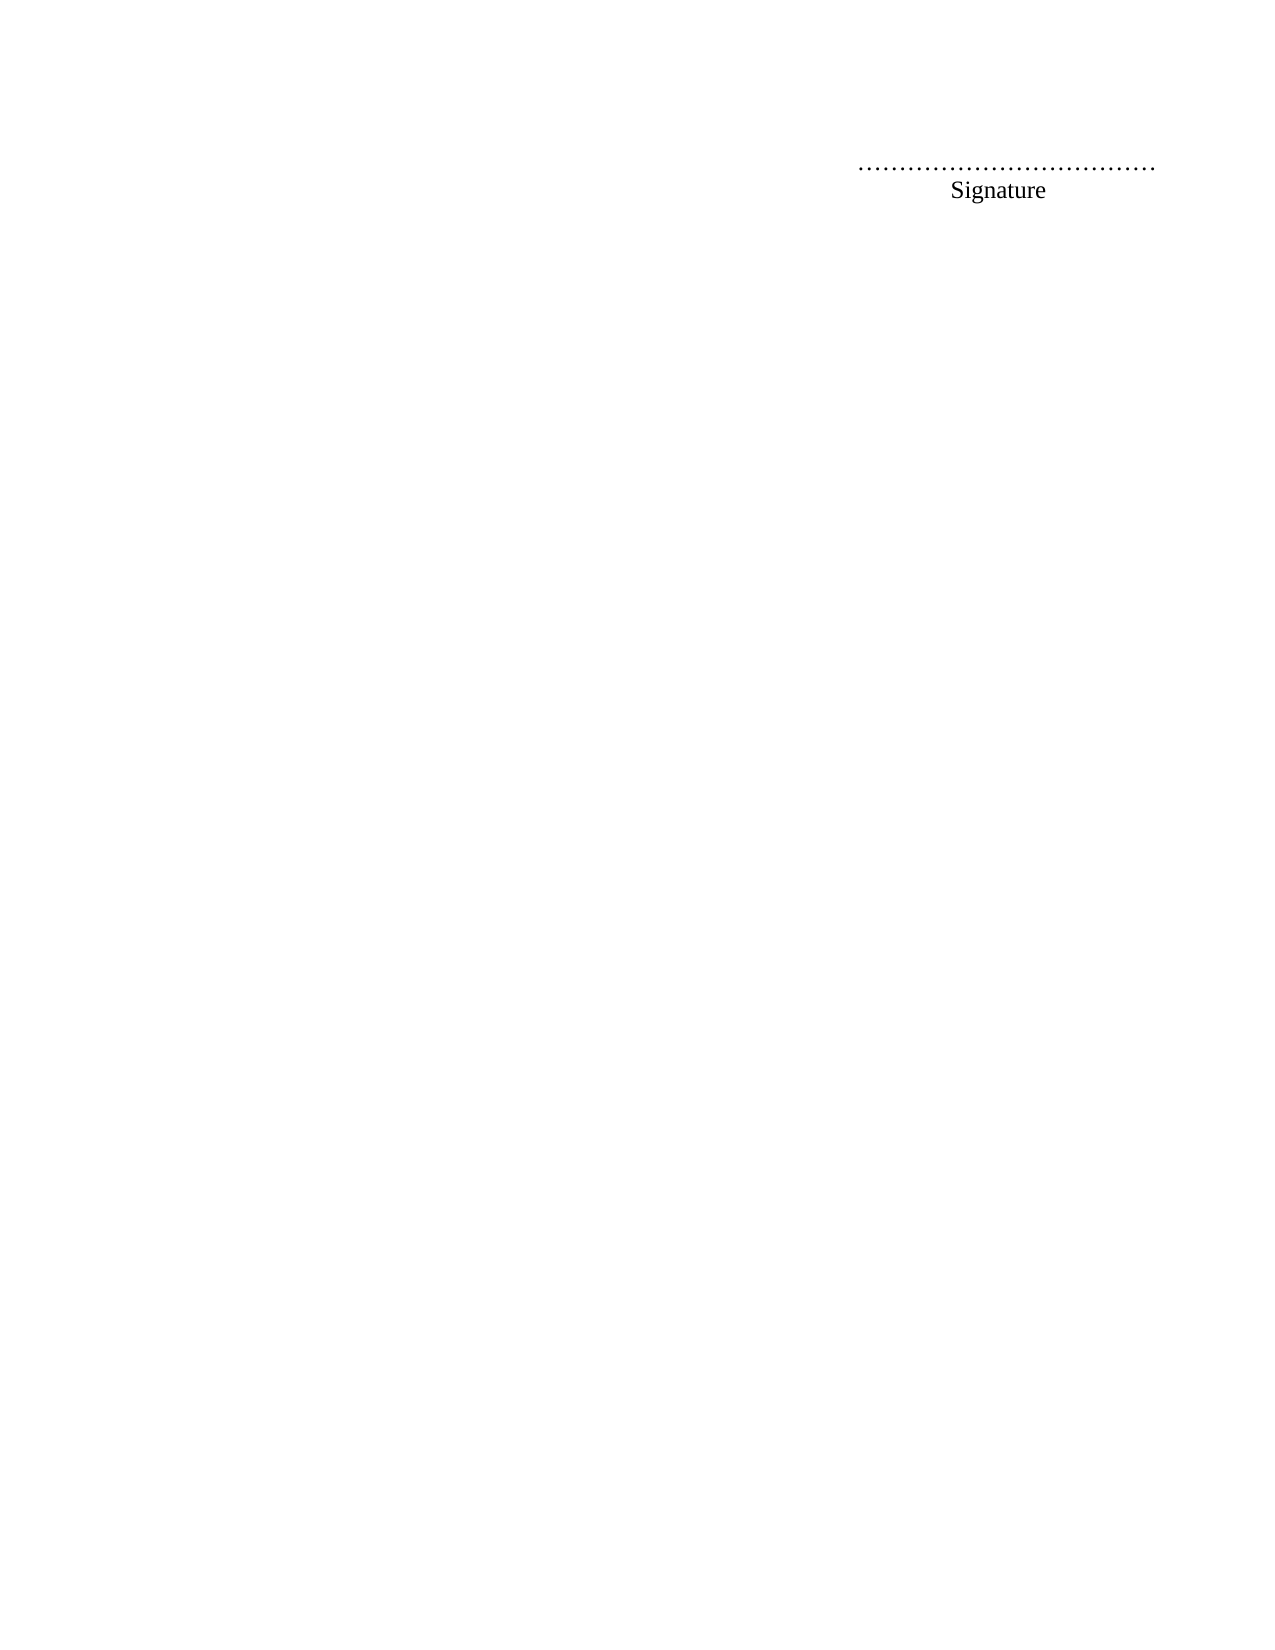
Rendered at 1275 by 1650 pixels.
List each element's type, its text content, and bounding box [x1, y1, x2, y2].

text ……………………………… [118, 147, 1157, 176]
text Signature [118, 176, 1157, 204]
